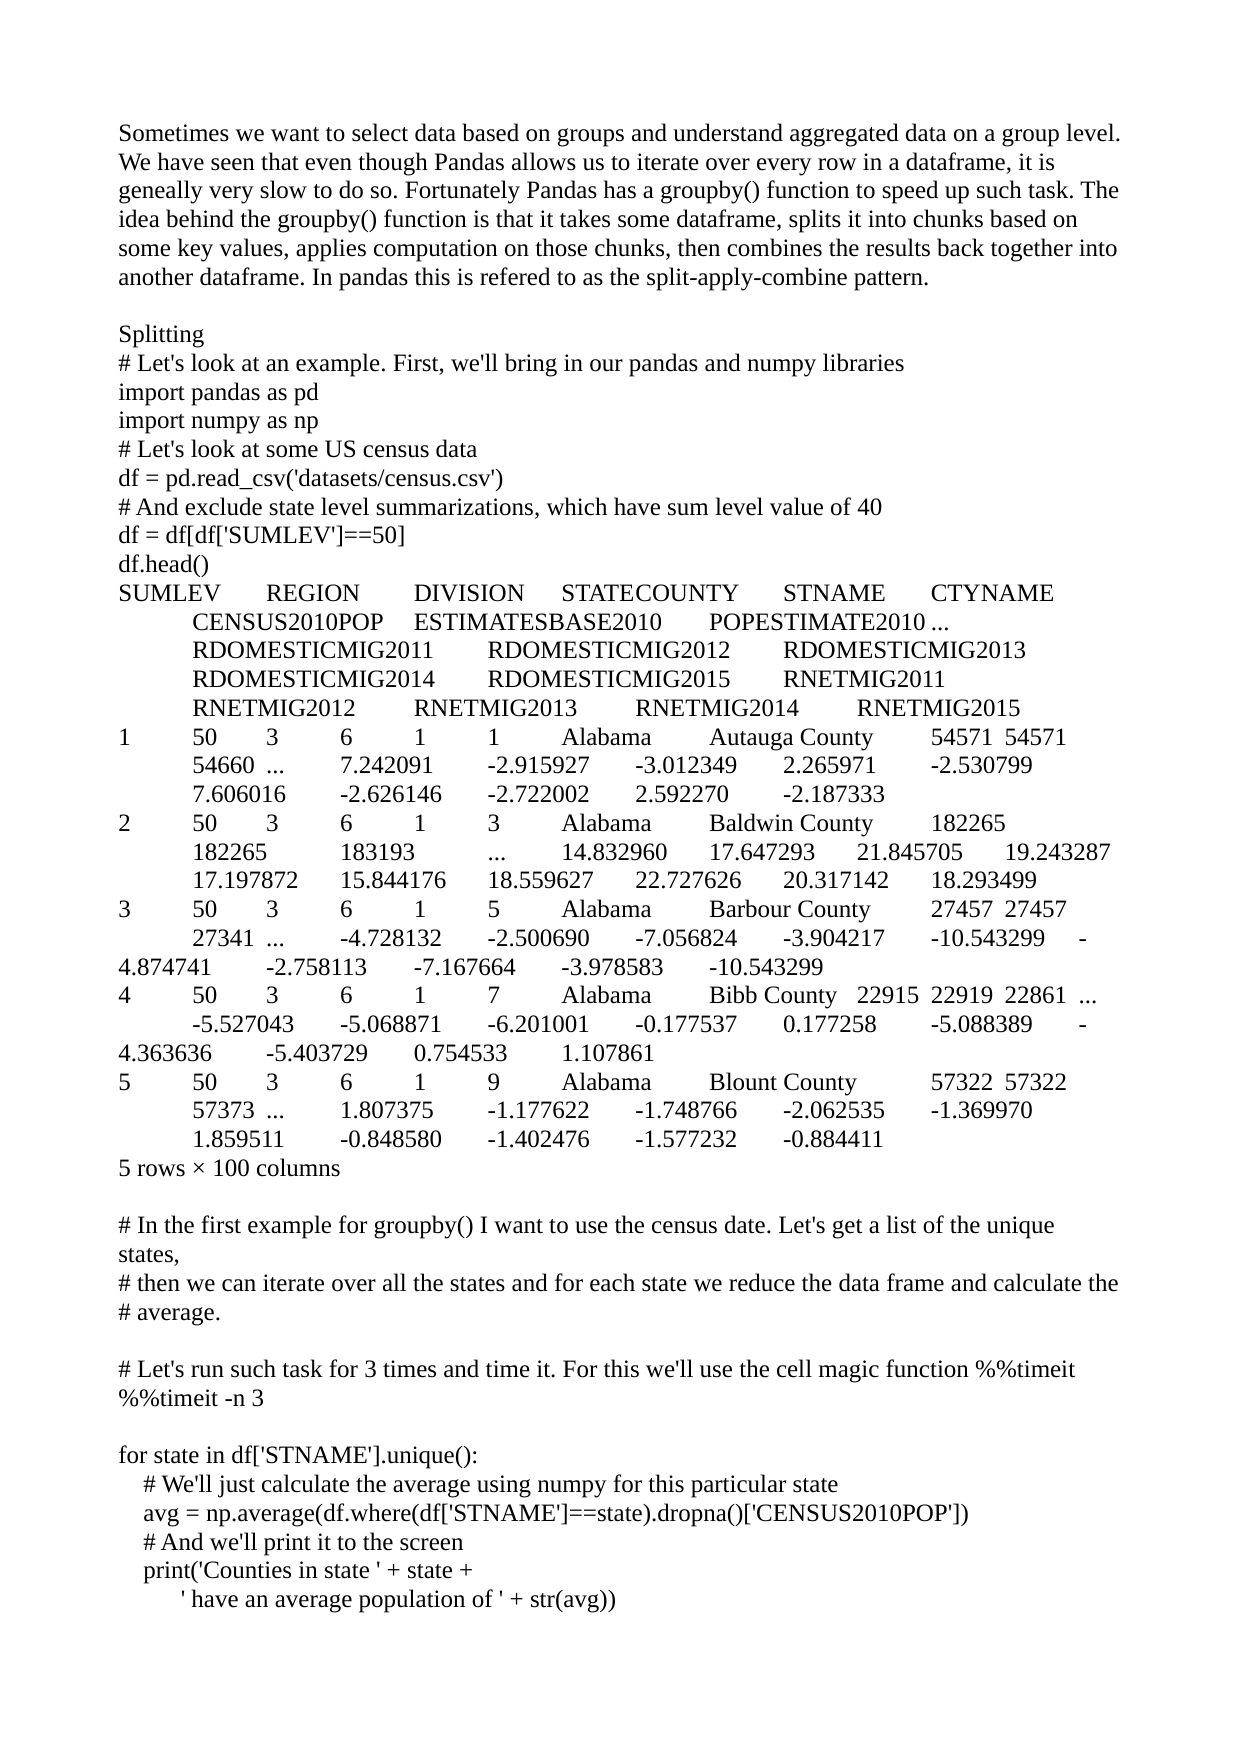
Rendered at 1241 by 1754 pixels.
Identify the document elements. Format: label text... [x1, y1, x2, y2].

text Splitting [118, 319, 1122, 348]
text SUMLEV REGION DIVISION STATE COUNTY STNAME CTYNAME CENSUS2010POP ESTIMATESBASE2010 POPESTIMATE2010 ... RDOMESTICMIG2011 RDOMESTICMIG2012 RDOMESTICMIG2013 RDOMESTICMIG2014 RDOMESTICMIG2015 RNETMIG2011 RNETMIG2012 RNETMIG2013 RNETMIG2014 RNETMIG2015 [118, 578, 1122, 722]
text for state in df['STNAME'].unique(): [118, 1441, 1122, 1469]
text # average. [118, 1297, 1122, 1326]
text avg = np.average(df.where(df['STNAME']==state).dropna()['CENSUS2010POP']) [118, 1498, 1122, 1527]
text # We'll just calculate the average using numpy for this particular state [118, 1469, 1122, 1498]
text # Let's look at an example. First, we'll bring in our pandas and numpy libraries [118, 348, 1122, 377]
text ​ [118, 1412, 1122, 1441]
text # Let's look at some US census data [118, 434, 1122, 463]
text # And exclude state level summarizations, which have sum level value of 40 [118, 492, 1122, 521]
text 4 50 3 6 1 7 Alabama Bibb County 22915 22919 22861 ... -5.527043 -5.068871 -6.201001 -0.177537 0.177258 -5.088389 -4.363636 -5.403729 0.754533 1.107861 [118, 981, 1122, 1067]
text # And we'll print it to the screen [118, 1527, 1122, 1556]
text ​ [118, 1326, 1122, 1354]
text 2 50 3 6 1 3 Alabama Baldwin County 182265 182265 183193 ... 14.832960 17.647293 21.845705 19.243287 17.197872 15.844176 18.559627 22.727626 20.317142 18.293499 [118, 808, 1122, 894]
text ' have an average population of ' + str(avg)) [118, 1584, 1122, 1613]
text # Let's run such task for 3 times and time it. For this we'll use the cell magic function %%timeit [118, 1354, 1122, 1383]
text 1 50 3 6 1 1 Alabama Autauga County 54571 54571 54660 ... 7.242091 -2.915927 -3.012349 2.265971 -2.530799 7.606016 -2.626146 -2.722002 2.592270 -2.187333 [118, 722, 1122, 808]
text 5 50 3 6 1 9 Alabama Blount County 57322 57322 57373 ... 1.807375 -1.177622 -1.748766 -2.062535 -1.369970 1.859511 -0.848580 -1.402476 -1.577232 -0.884411 [118, 1067, 1122, 1153]
text # then we can iterate over all the states and for each state we reduce the data frame and calculate the [118, 1268, 1122, 1297]
text 5 rows × 100 columns [118, 1153, 1122, 1182]
text import pandas as pd [118, 377, 1122, 406]
text print('Counties in state ' + state + [118, 1556, 1122, 1584]
text import numpy as np [118, 406, 1122, 434]
text Sometimes we want to select data based on groups and understand aggregated data on a group level. We have seen that even though Pandas allows us to iterate over every row in a dataframe, it is geneally very slow to do so. Fortunately Pandas has a groupby() function to speed up such task. The idea behind the groupby() function is that it takes some dataframe, splits it into chunks based on some key values, applies computation on those chunks, then combines the results back together into another dataframe. In pandas this is refered to as the split-apply-combine pattern. [118, 118, 1122, 291]
text df = df[df['SUMLEV']==50] [118, 521, 1122, 549]
text 3 50 3 6 1 5 Alabama Barbour County 27457 27457 27341 ... -4.728132 -2.500690 -7.056824 -3.904217 -10.543299 -4.874741 -2.758113 -7.167664 -3.978583 -10.543299 [118, 894, 1122, 981]
text %%timeit -n 3 [118, 1383, 1122, 1412]
text df.head() [118, 549, 1122, 578]
text df = pd.read_csv('datasets/census.csv') [118, 463, 1122, 492]
text # In the first example for groupby() I want to use the census date. Let's get a list of the unique states, [118, 1211, 1122, 1268]
